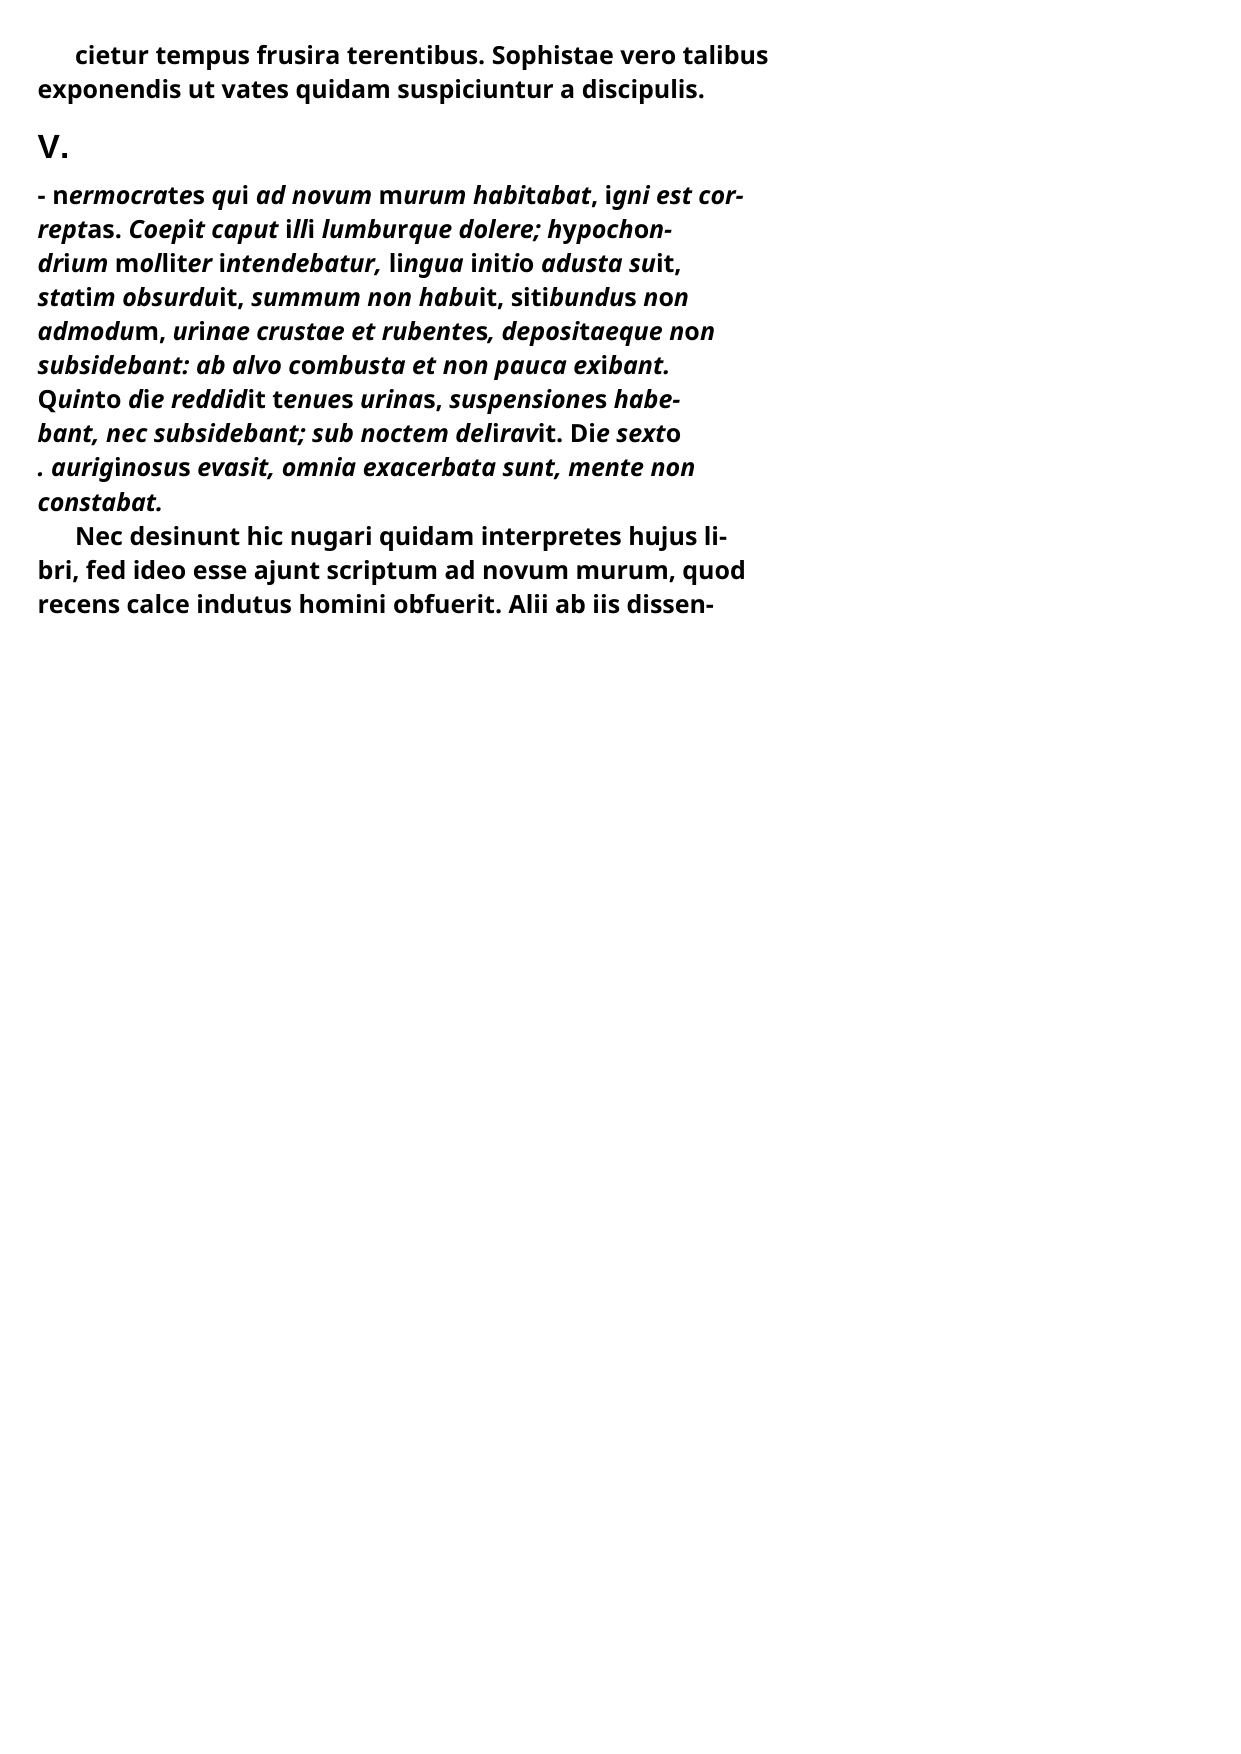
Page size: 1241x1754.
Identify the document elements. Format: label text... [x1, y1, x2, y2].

text - nermocrates qui ad novum murum habitabat, igni est cor- reptas. Coepit caput illi lumburque dolere; hypochon- drium molliter intendebatur, lingua initio adusta suit, statim obsurduit, summum non habuit, sitibundus non admodum, urinae crustae et rubentes, depositaeque non subsidebant: ab alvo combusta et non pauca exibant. Quinto die reddidit tenues urinas, suspensiones habe- bant, nec subsidebant; sub noctem deliravit. Die sexto . auriginosus evasit, omnia exacerbata sunt, mente non constabat. [37, 178, 1203, 518]
text cietur tempus frusira terentibus. Sophistae vero talibus exponendis ut vates quidam suspiciuntur a discipulis. [37, 37, 1203, 106]
text Nec desinunt hic nugari quidam interpretes hujus li- bri, fed ideo esse ajunt scriptum ad novum murum, quod recens calce indutus homini obfuerit. Alii ab iis dissen- [37, 518, 1203, 620]
subtitle V. [37, 126, 1203, 165]
